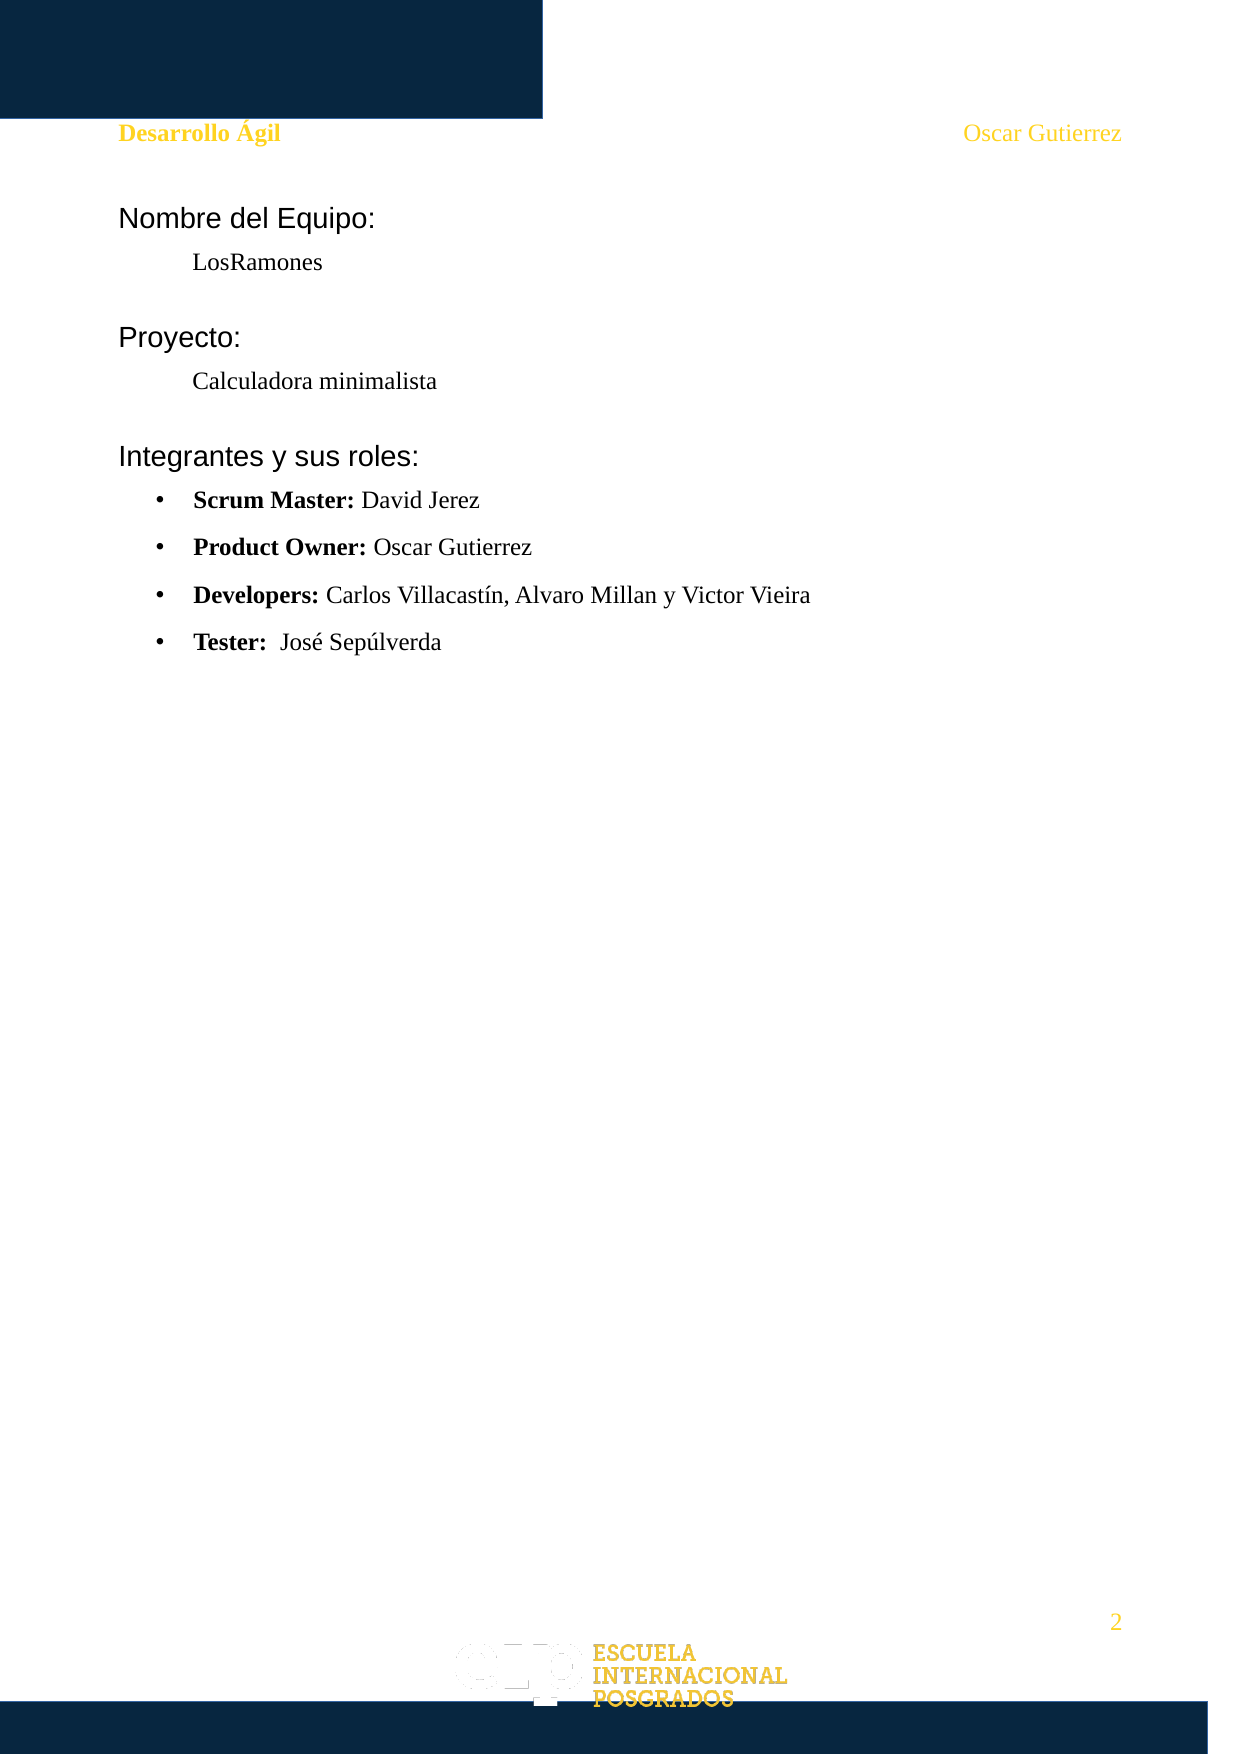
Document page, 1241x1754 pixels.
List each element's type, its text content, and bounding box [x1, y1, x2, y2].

text LosRamones [118, 247, 1122, 276]
list Scrum Master: David Jerez [156, 485, 1122, 513]
subtitle Integrantes y sus roles: [118, 439, 1122, 472]
picture [452, 1614, 788, 1712]
list Developers: Carlos Villacastín, Alvaro Millan y Victor Vieira [156, 580, 1122, 609]
list Tester: José Sepúlverda [156, 627, 1122, 656]
text Calculadora minimalista [118, 366, 1122, 395]
list Product Owner: Oscar Gutierrez [156, 532, 1122, 561]
subtitle Proyecto: [118, 320, 1122, 353]
subtitle Nombre del Equipo: [118, 201, 1122, 235]
